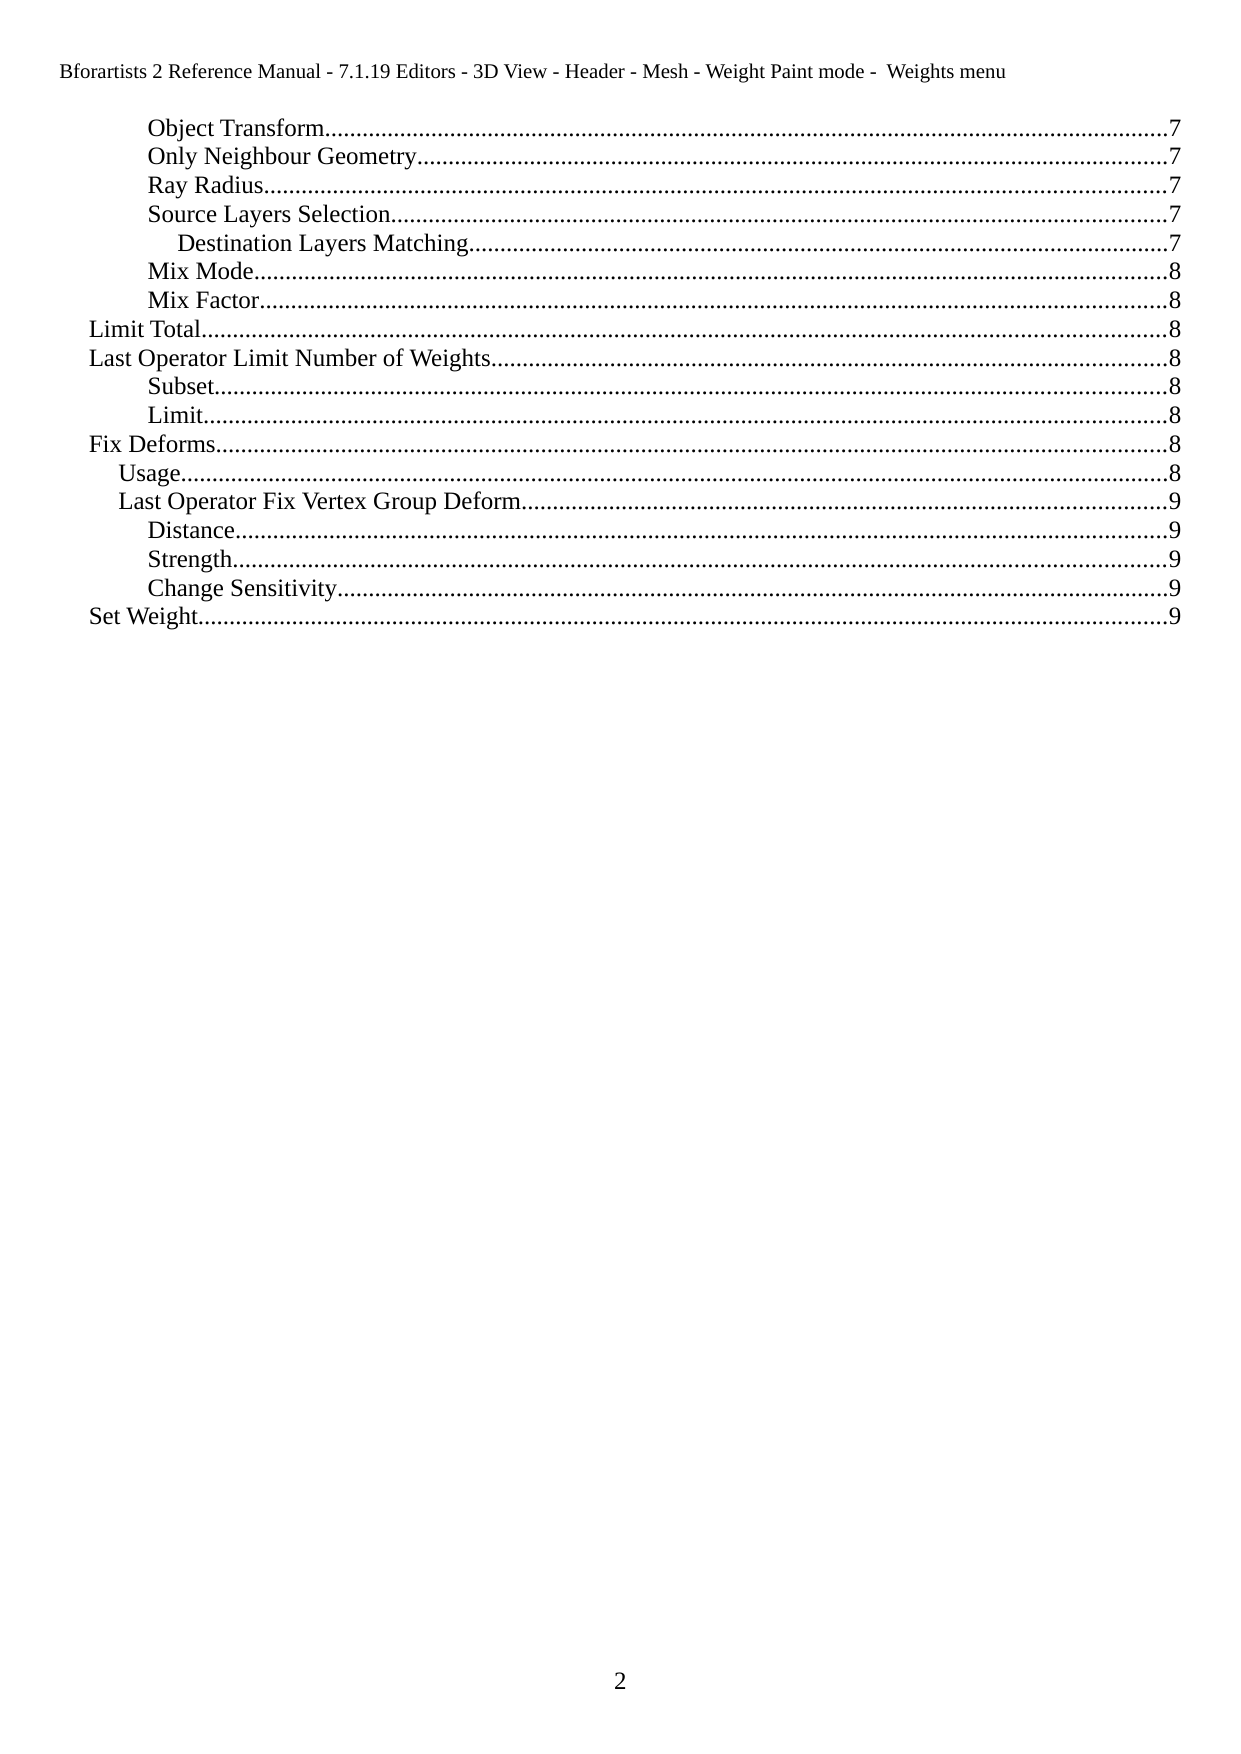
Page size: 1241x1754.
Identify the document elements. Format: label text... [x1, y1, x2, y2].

text Last Operator Fix Vertex Group Deform 9 [118, 486, 1181, 515]
text Object Transform 7 [147, 113, 1181, 141]
text Subset 8 [147, 371, 1181, 400]
text Fix Deforms 8 [88, 429, 1181, 458]
text Limit 8 [147, 400, 1181, 429]
text Destination Layers Matching 7 [177, 228, 1181, 256]
text Strength 9 [147, 544, 1181, 573]
text Usage 8 [118, 458, 1181, 486]
text Distance 9 [147, 515, 1181, 544]
text Set Weight 9 [88, 601, 1181, 630]
text Source Layers Selection 7 [147, 199, 1181, 228]
text Ray Radius 7 [147, 170, 1181, 199]
text Limit Total 8 [88, 314, 1181, 343]
text Mix Factor 8 [147, 285, 1181, 314]
text Mix Mode 8 [147, 256, 1181, 285]
text Change Sensitivity 9 [147, 573, 1181, 601]
text Last Operator Limit Number of Weights 8 [88, 343, 1181, 371]
text Only Neighbour Geometry 7 [147, 141, 1181, 170]
